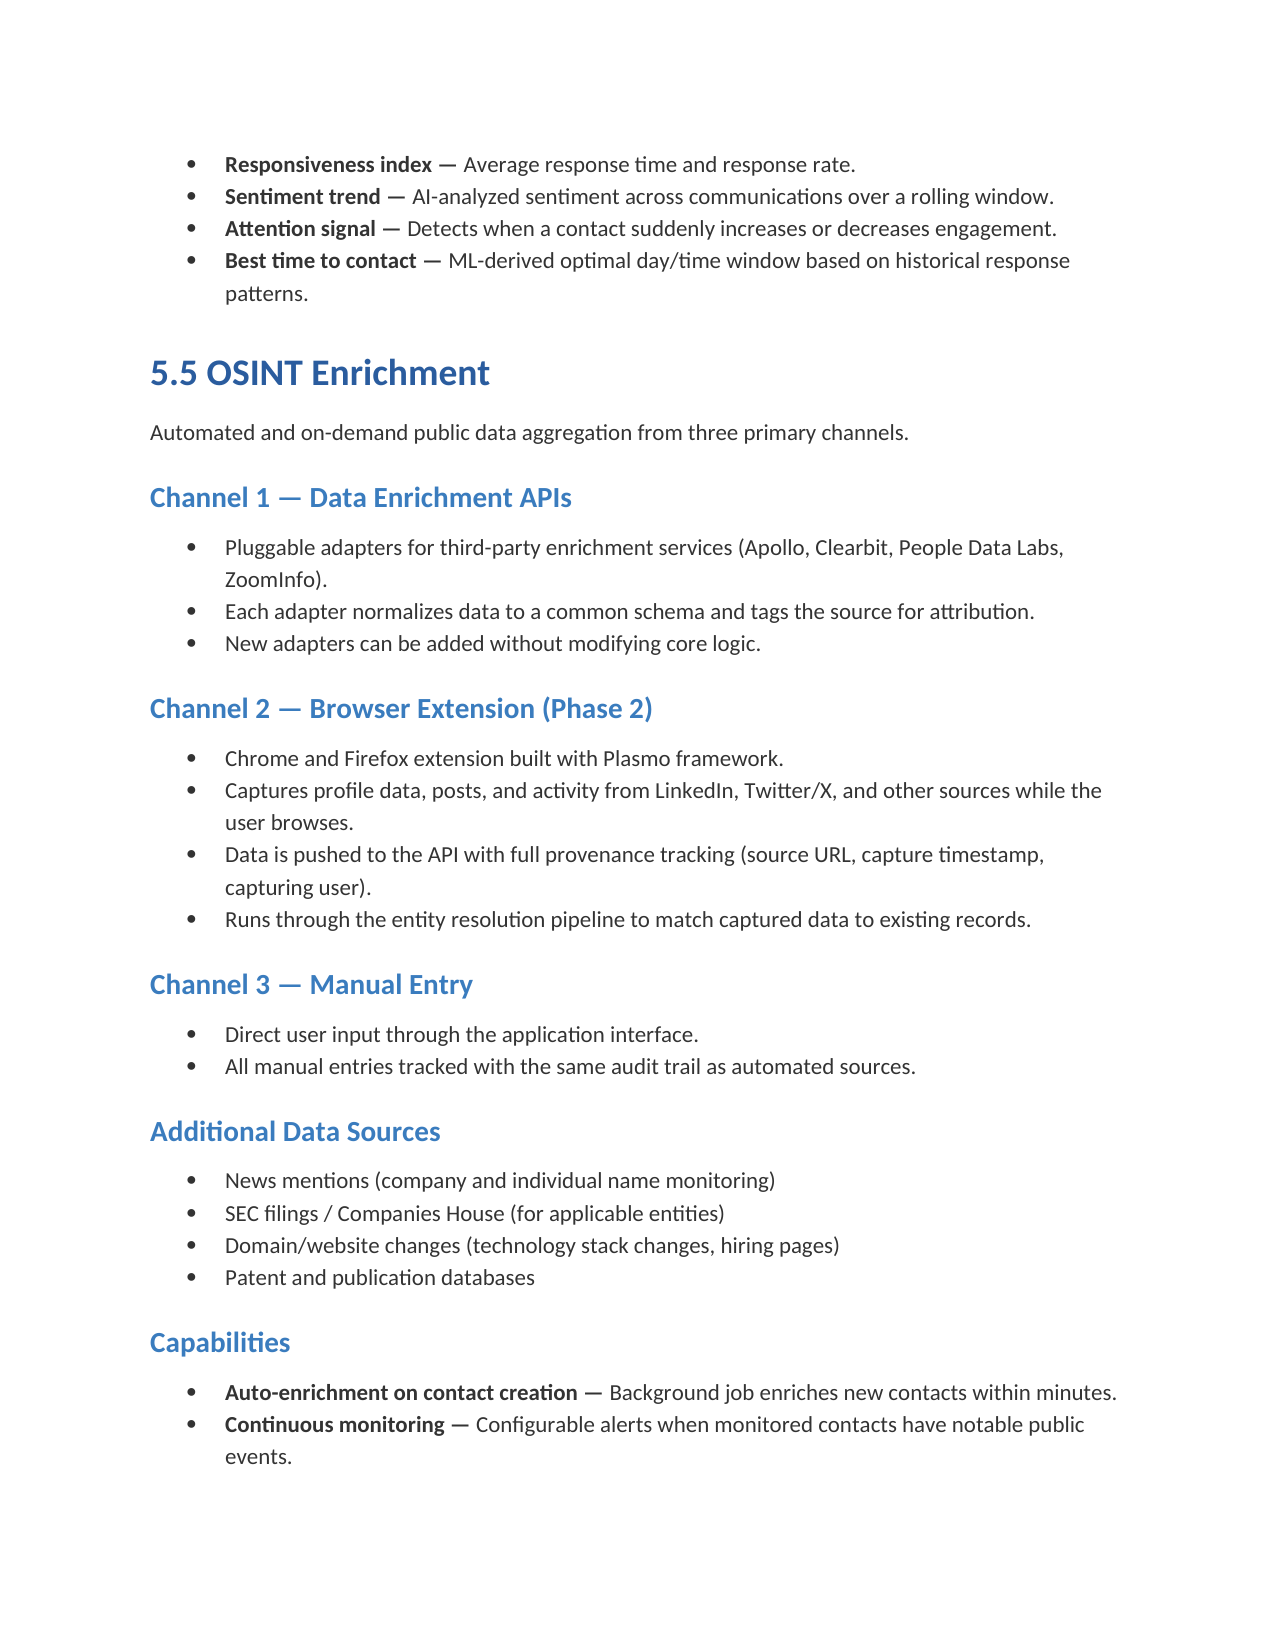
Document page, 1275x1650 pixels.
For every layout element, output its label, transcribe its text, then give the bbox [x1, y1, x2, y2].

list Direct user input through the application interface. [187, 1020, 1125, 1048]
list SEC filings / Companies House (for applicable entities) [187, 1199, 1125, 1227]
subtitle Channel 1 — Data Enrichment APIs [150, 479, 1125, 515]
list New adapters can be added without modifying core logic. [187, 629, 1125, 657]
list Attention signal — Detects when a contact suddenly increases or decreases engagement. [187, 214, 1125, 242]
list Patent and publication databases [187, 1263, 1125, 1291]
list All manual entries tracked with the same audit trail as automated sources. [187, 1052, 1125, 1080]
list Responsiveness index — Average response time and response rate. [187, 150, 1125, 178]
subtitle Channel 3 — Manual Entry [150, 966, 1125, 1002]
list Chrome and Firefox extension built with Plasmo framework. [187, 744, 1125, 772]
list Data is pushed to the API with full provenance tracking (source URL, capture timestamp, capturing user). [187, 841, 1125, 901]
list Captures profile data, posts, and activity from LinkedIn, Twitter/X, and other sources while the user browses. [187, 776, 1125, 836]
subtitle 5.5 OSINT Enrichment [150, 348, 1125, 394]
list Each adapter normalizes data to a common schema and tags the source for attribution. [187, 597, 1125, 625]
text Automated and on-demand public data aggregation from three primary channels. [150, 418, 1125, 446]
list Auto-enrichment on contact creation — Background job enriches new contacts within minutes. [187, 1378, 1125, 1406]
list News mentions (company and individual name monitoring) [187, 1167, 1125, 1195]
list Continuous monitoring — Configurable alerts when monitored contacts have notable public events. [187, 1410, 1125, 1470]
list Runs through the entity resolution pipeline to match captured data to existing records. [187, 905, 1125, 933]
list Best time to contact — ML-derived optimal day/time window based on historical response patterns. [187, 247, 1125, 307]
list Domain/website changes (technology stack changes, hiring pages) [187, 1231, 1125, 1259]
subtitle Additional Data Sources [150, 1113, 1125, 1149]
list Sentiment trend — AI-analyzed sentiment across communications over a rolling window. [187, 182, 1125, 210]
list Pluggable adapters for third-party enrichment services (Apollo, Clearbit, People Data Labs, ZoomInfo). [187, 533, 1125, 593]
subtitle Capabilities [150, 1324, 1125, 1360]
subtitle Channel 2 — Browser Extension (Phase 2) [150, 691, 1125, 726]
